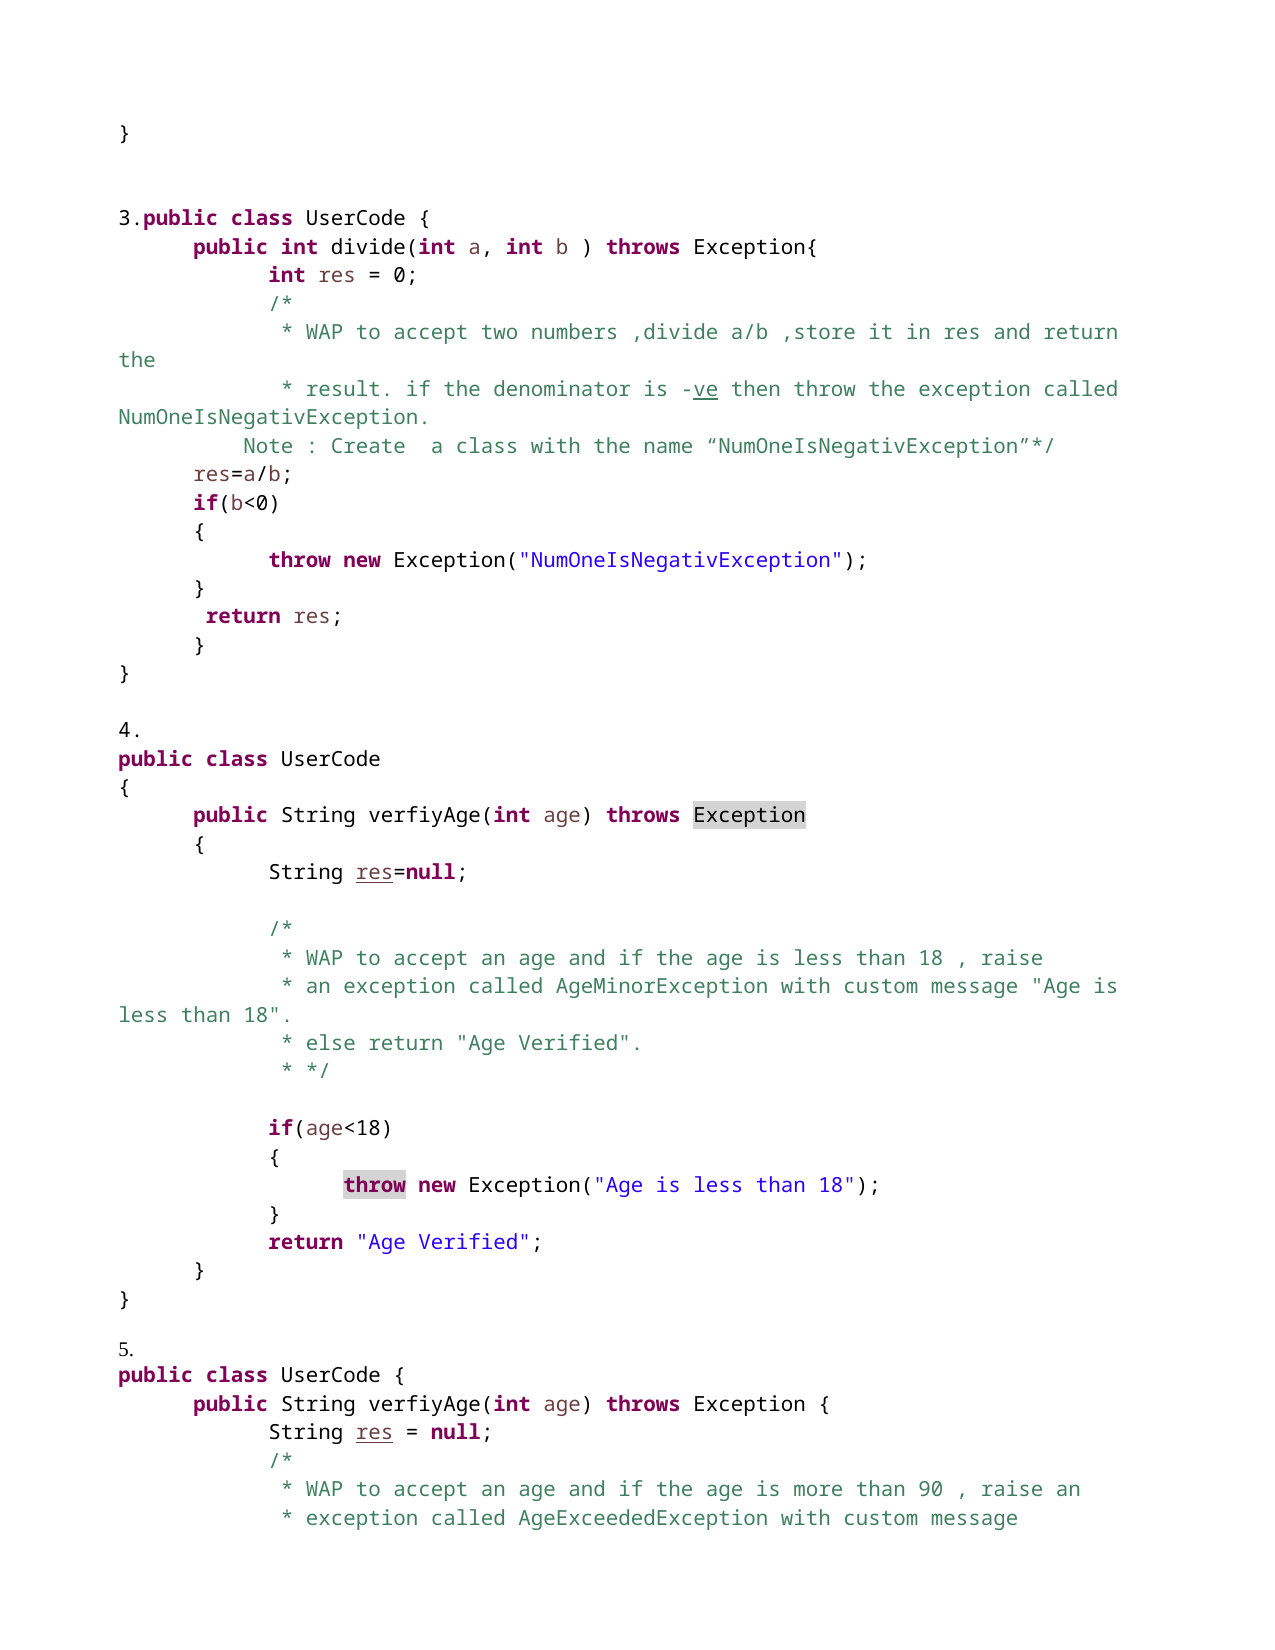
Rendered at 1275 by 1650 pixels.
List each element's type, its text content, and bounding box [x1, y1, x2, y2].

text { [118, 516, 1157, 545]
text } [118, 630, 1157, 658]
text String res = null; [118, 1417, 1157, 1446]
text /* [118, 914, 1157, 943]
text public String verfiyAge(int age) throws Exception [118, 801, 1157, 829]
text public class UserCode [118, 744, 1157, 772]
text } [118, 573, 1157, 602]
text * an exception called AgeMinorException with custom message "Age is less than 18". [118, 971, 1157, 1028]
text } [118, 1199, 1157, 1227]
text * else return "Age Verified". [118, 1028, 1157, 1057]
text public class UserCode { [118, 1361, 1157, 1389]
text { [118, 829, 1157, 857]
text return "Age Verified"; [118, 1227, 1157, 1256]
text { [118, 772, 1157, 801]
text * WAP to accept an age and if the age is less than 18 , raise [118, 943, 1157, 971]
text 3.public class UserCode { [118, 203, 1157, 232]
text throw new Exception("Age is less than 18"); [118, 1170, 1157, 1199]
text res=a/b; [118, 459, 1157, 488]
text * WAP to accept two numbers ,divide a/b ,store it in res and return the [118, 317, 1157, 374]
text Note : Create a class with the name “NumOneIsNegativException”*/ [118, 431, 1157, 459]
text } [118, 118, 1157, 147]
text return res; [118, 602, 1157, 630]
text int res = 0; [118, 260, 1157, 289]
text 5. [118, 1337, 1157, 1361]
text } [118, 1256, 1157, 1284]
text { [118, 1142, 1157, 1170]
text throw new Exception("NumOneIsNegativException"); [118, 545, 1157, 573]
text String res=null; [118, 857, 1157, 886]
text * */ [118, 1057, 1157, 1085]
text if(b<0) [118, 488, 1157, 516]
text * result. if the denominator is -ve then throw the exception called NumOneIsNegativException. [118, 374, 1157, 431]
text 4. [118, 715, 1157, 744]
text /* [118, 289, 1157, 317]
text public String verfiyAge(int age) throws Exception { [118, 1389, 1157, 1417]
text * WAP to accept an age and if the age is more than 90 , raise an [118, 1474, 1157, 1503]
text public int divide(int a, int b ) throws Exception{ [118, 232, 1157, 260]
text /* [118, 1446, 1157, 1474]
text } [118, 658, 1157, 687]
text } [118, 1284, 1157, 1312]
text if(age<18) [118, 1113, 1157, 1142]
text * exception called AgeExceededException with custom message [118, 1503, 1157, 1531]
